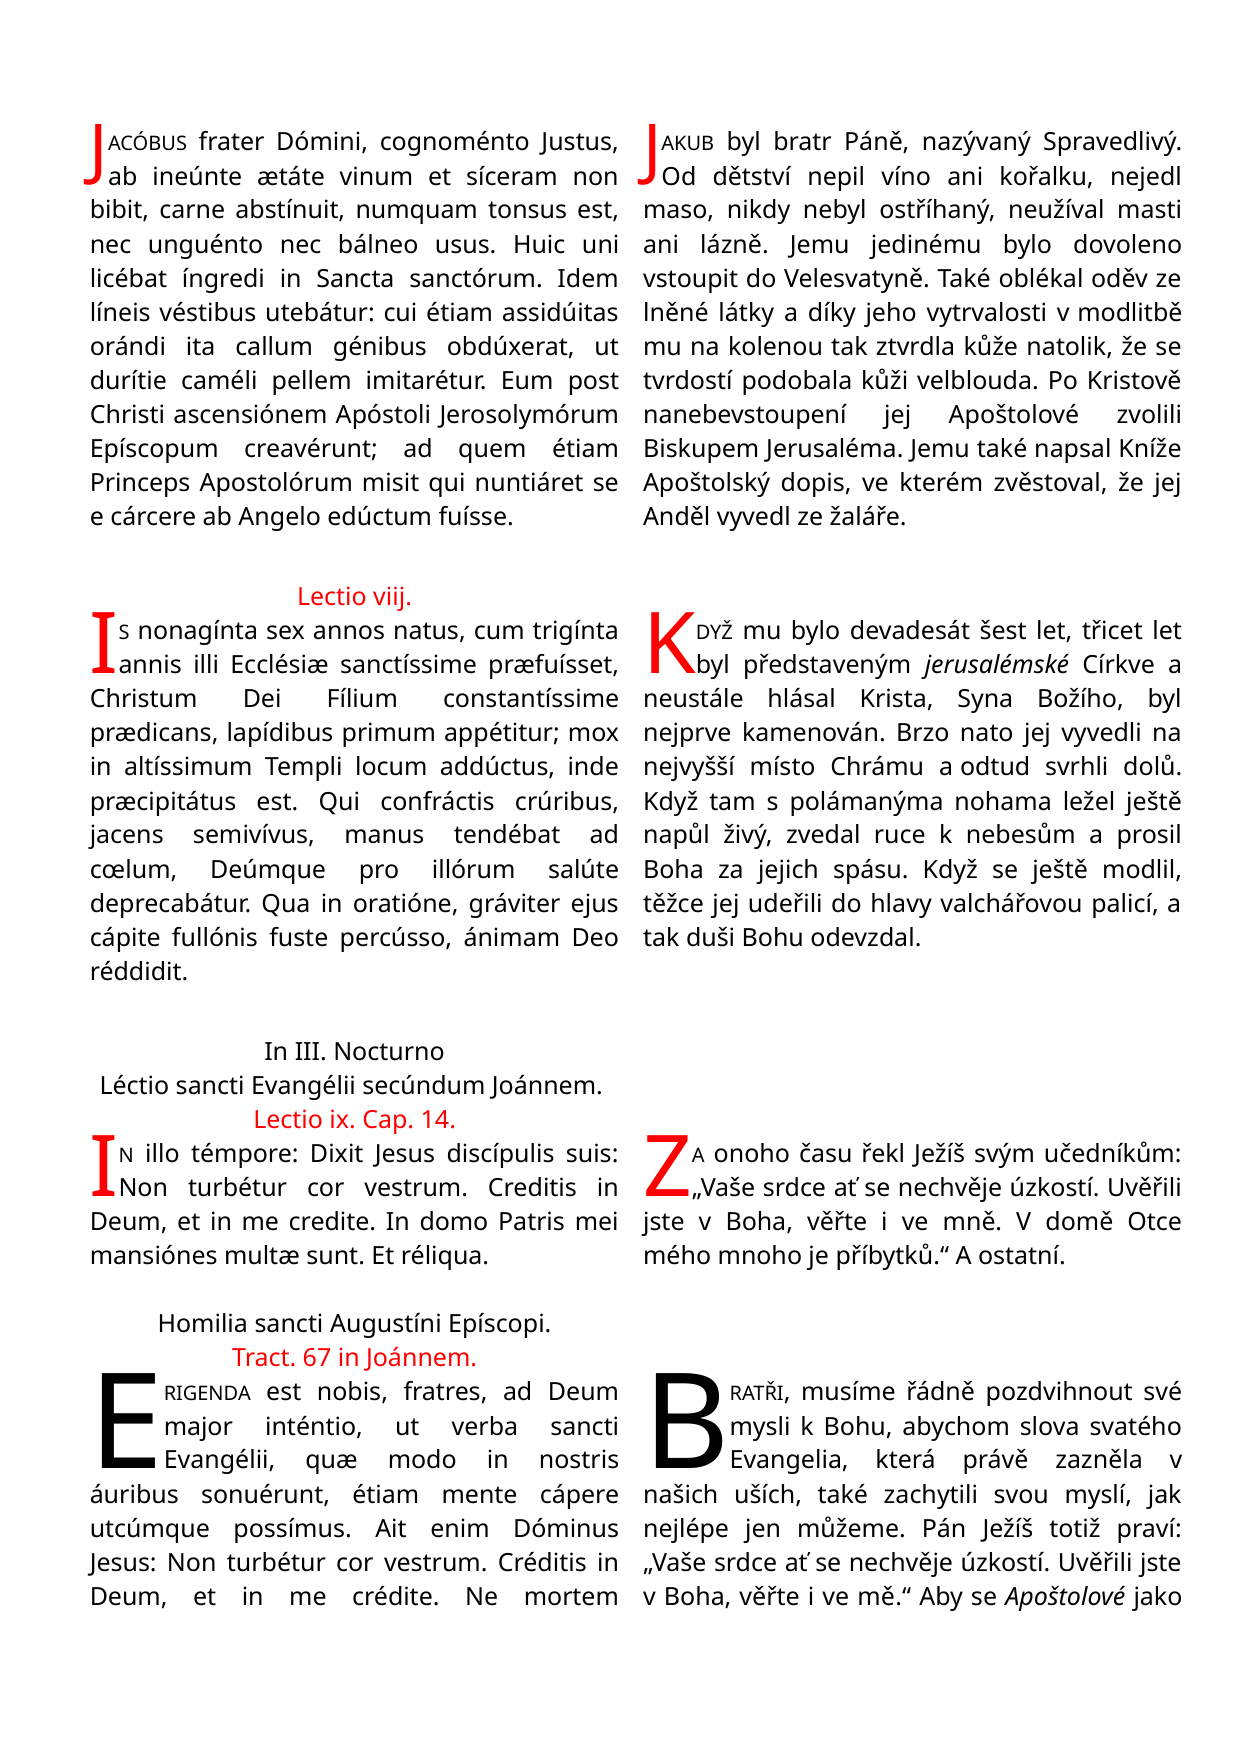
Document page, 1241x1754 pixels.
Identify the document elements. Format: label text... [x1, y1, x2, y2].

table_cell Lectio viij. Is nonagínta sex annos natus, cum trigínta annis illi Ecclésiæ sanctíssime præfuísset, Christum Dei Fílium constantíssime prædicans, lapídibus primum appétitur; mox in altíssimum Templi locum addúctus, inde præcipitátus est. Qui confráctis crúribus, jacens semivívus, manus tendébat ad cœlum, Deúmque pro illórum salúte deprecabátur. Qua in oratióne, gráviter ejus cápite fullónis fuste percússo, ánimam Deo réddidit. [78, 573, 631, 1027]
table_cell Jakub byl bratr Páně, nazývaný Spravedlivý. Od dětství nepil víno ani kořalku, nejedl maso, nikdy nebyl ostříhaný, neužíval masti ani lázně. Jemu jedinému bylo dovoleno vstoupit do Velesvatyně. Také oblékal oděv ze lněné látky a díky jeho vytrvalosti v modlitbě mu na kolenou tak ztvrdla kůže natolik, že se tvrdostí podobala kůži velblouda. Po Kristově nanebevstoupení jej Apoštolové zvolili Biskupem Jerusaléma. Jemu také napsal Kníže Apoštolský dopis, ve kterém zvěstoval, že jej Anděl vyvedl ze žaláře. [631, 118, 1194, 573]
table_cell In III. Nocturno Léctio sancti Evangélii secúndum Joánnem. Lectio ix. Cap. 14. In illo témpore: Dixit Jesus discípulis suis: Non turbétur cor vestrum. Creditis in Deum, et in me credite. In domo Patris mei mansiónes multæ sunt. Et réliqua. Homilia sancti Augustíni Epíscopi. Tract. 67 in Joánnem. Erigenda est nobis, fratres, ad Deum major inténtio, ut verba sancti Evangélii, quæ modo in nostris áuribus sonuérunt, étiam mente cápere utcúmque possímus. Ait enim Dóminus Jesus: Non turbétur cor vestrum. Créditis in Deum, et in me crédite. Ne mortem tamquam hómines timérent, et ideo turbaréntur, consolátur eos, étiam se Deum esse contéstans. [78, 1028, 631, 1618]
table_cell Za onoho času řekl Ježíš svým učedníkům: „Vaše srdce ať se nechvěje úzkostí. Uvěřili jste v Boha, věřte i ve mně. V domě Otce mého mnoho je příbytků.“ A ostatní. Bratři, musíme řádně pozdvihnout své mysli k Bohu, abychom slova svatého Evangelia, která právě zazněla v našich uších, také zachytili svou myslí, jak nejlépe jen můžeme. Pán Ježíš totiž praví: „Vaše srdce ať se nechvěje úzkostí. Uvěřili jste v Boha, věřte i ve mě.“ Aby se Apoštolové jako ostatní lidé nebáli smrti a nebyli proto úzkostní, utěšuje je a potvrzuje, že také On je Bůh. [631, 1028, 1194, 1618]
table_cell Když mu bylo devadesát šest let, třicet let byl představeným jerusalémské Církve a neustále hlásal Krista, Syna Božího, byl nejprve kamenován. Brzo nato jej vyvedli na nejvyšší místo Chrámu a odtud svrhli dolů. Když tam s polámanýma nohama ležel ještě napůl živý, zvedal ruce k nebesům a prosil Boha za jejich spásu. Když se ještě modlil, těžce jej udeřili do hlavy valchářovou palicí, a tak duši Bohu odevzdal. [631, 573, 1194, 1027]
table_cell Jacóbus frater Dómini, cognoménto Justus, ab ineúnte ætáte vinum et síceram non bibit, carne abstínuit, numquam tonsus est, nec unguénto nec bálneo usus. Huic uni licébat íngredi in Sancta sanctórum. Idem líneis véstibus utebátur: cui étiam assidúitas orándi ita callum génibus obdúxerat, ut durítie caméli pellem imitarétur. Eum post Christi ascensiónem Apóstoli Jerosolymórum Epíscopum creavérunt; ad quem étiam Princeps Apostolórum misit qui nuntiáret se e cárcere ab Angelo edúctum fuísse. [78, 118, 631, 573]
